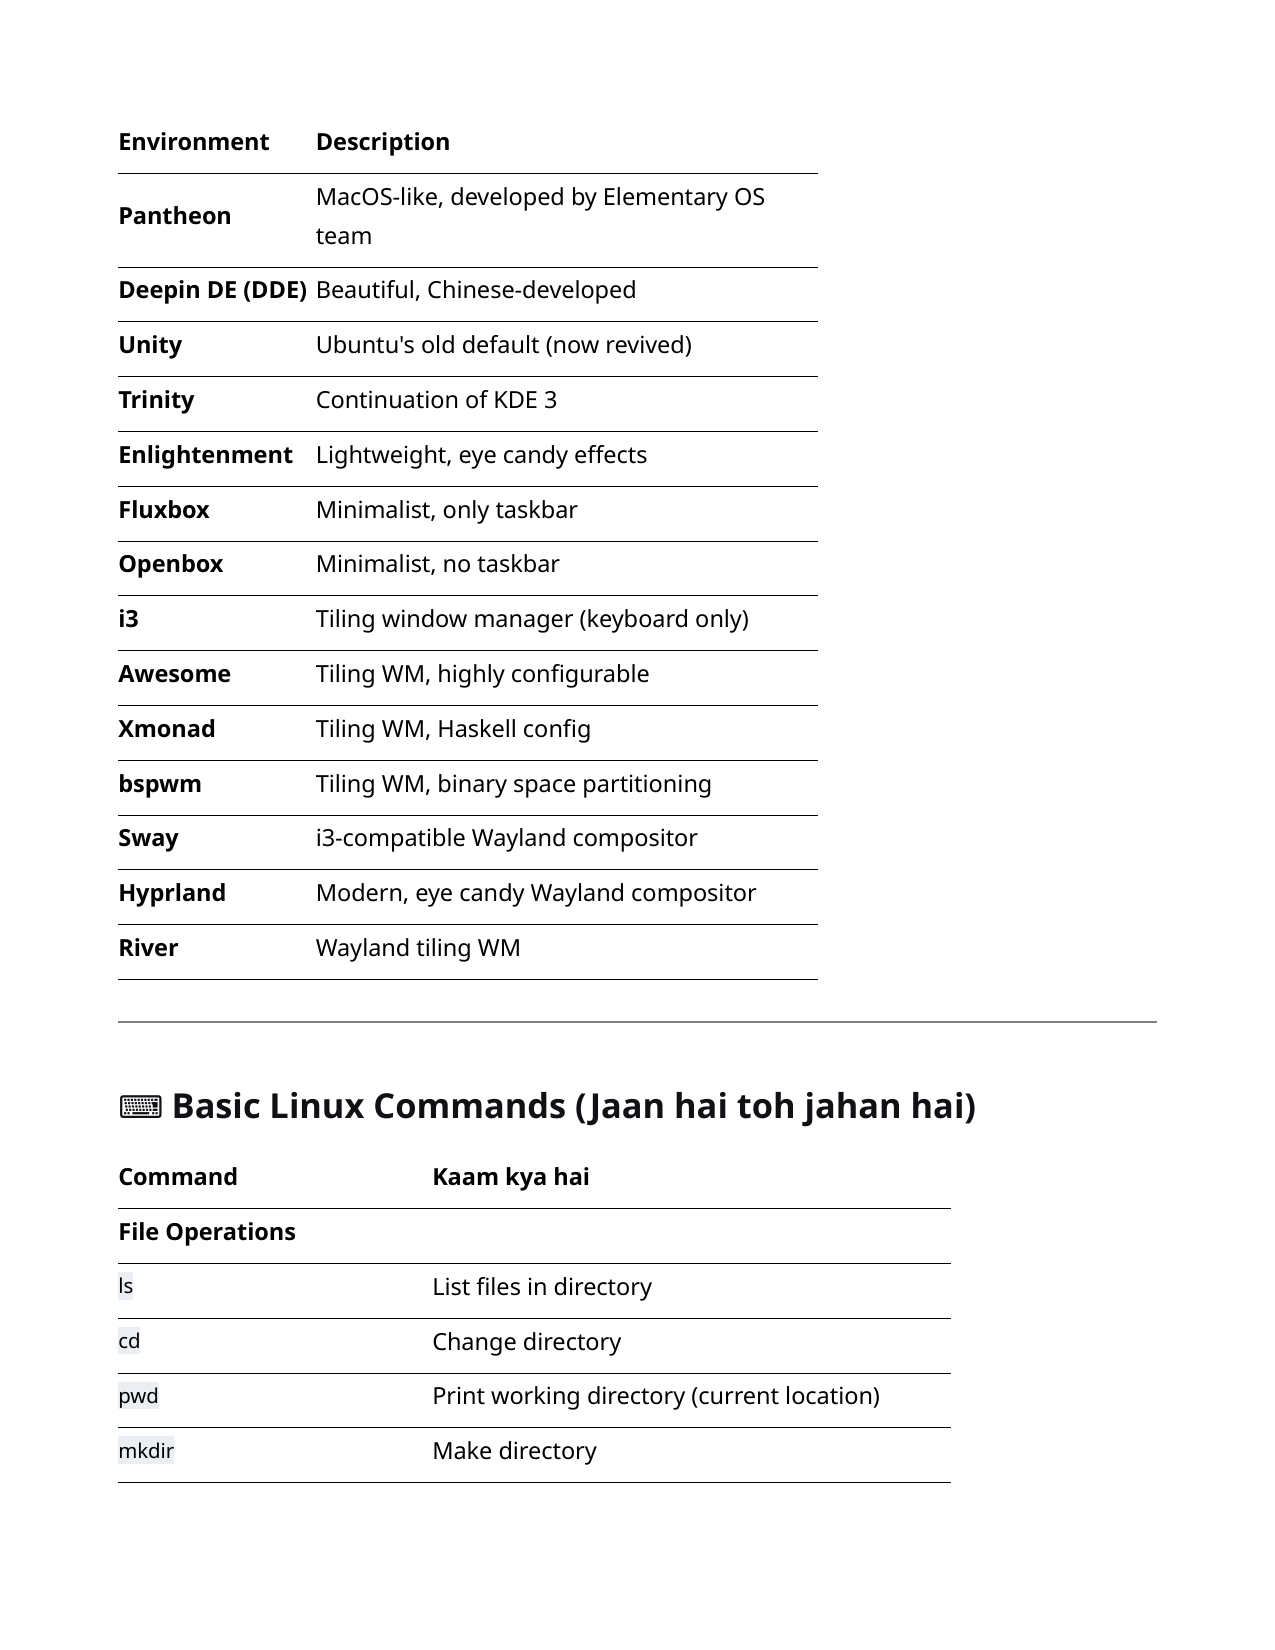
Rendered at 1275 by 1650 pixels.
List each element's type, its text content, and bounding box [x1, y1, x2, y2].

table_cell Beautiful, Chinese-developed [316, 268, 818, 321]
table_cell i3 [118, 596, 316, 650]
table_cell Trinity [118, 377, 316, 431]
table_cell Sway [118, 816, 316, 869]
table_cell Ubuntu's old default (now revived) [316, 322, 818, 376]
table_cell Print working directory (current location) [432, 1374, 951, 1427]
table_cell Make directory [432, 1428, 951, 1482]
table_cell File Operations [118, 1209, 432, 1263]
table_cell Wayland tiling WM [316, 925, 818, 979]
table_cell Tiling WM, binary space partitioning [316, 761, 818, 814]
table_cell Continuation of KDE 3 [316, 377, 818, 431]
table_cell [432, 1209, 951, 1263]
table_cell bspwm [118, 761, 316, 814]
table_cell Unity [118, 322, 316, 376]
table_cell Minimalist, only taskbar [316, 487, 818, 541]
table_cell cd [118, 1319, 432, 1372]
table_cell Modern, eye candy Wayland compositor [316, 870, 818, 924]
table_cell pwd [118, 1374, 432, 1427]
table_cell Lightweight, eye candy effects [316, 432, 818, 486]
table_cell Hyprland [118, 870, 316, 924]
table_cell mkdir [118, 1428, 432, 1482]
table_cell Tiling WM, highly configurable [316, 651, 818, 705]
table_cell Awesome [118, 651, 316, 705]
table_header Kaam kya hai [432, 1154, 951, 1208]
table_cell Enlightenment [118, 432, 316, 486]
table_cell Tiling WM, Haskell config [316, 706, 818, 760]
table_cell Pantheon [118, 174, 316, 267]
table_cell i3-compatible Wayland compositor [316, 816, 818, 869]
table_cell Xmonad [118, 706, 316, 760]
table_cell River [118, 925, 316, 979]
table_cell Openbox [118, 542, 316, 595]
table_header Command [118, 1154, 432, 1208]
table_cell List files in directory [432, 1264, 951, 1318]
table_cell ls [118, 1264, 432, 1318]
table_cell Minimalist, no taskbar [316, 542, 818, 595]
table_cell Change directory [432, 1319, 951, 1372]
table_cell MacOS-like, developed by Elementary OS team [316, 174, 818, 267]
subtitle ⌨️ Basic Linux Commands (Jaan hai toh jahan hai) [118, 1078, 1157, 1128]
table_cell Tiling window manager (keyboard only) [316, 596, 818, 650]
table_cell Fluxbox [118, 487, 316, 541]
table_header Environment [118, 118, 316, 173]
table_header Description [316, 118, 818, 173]
table_cell Deepin DE (DDE) [118, 268, 316, 321]
